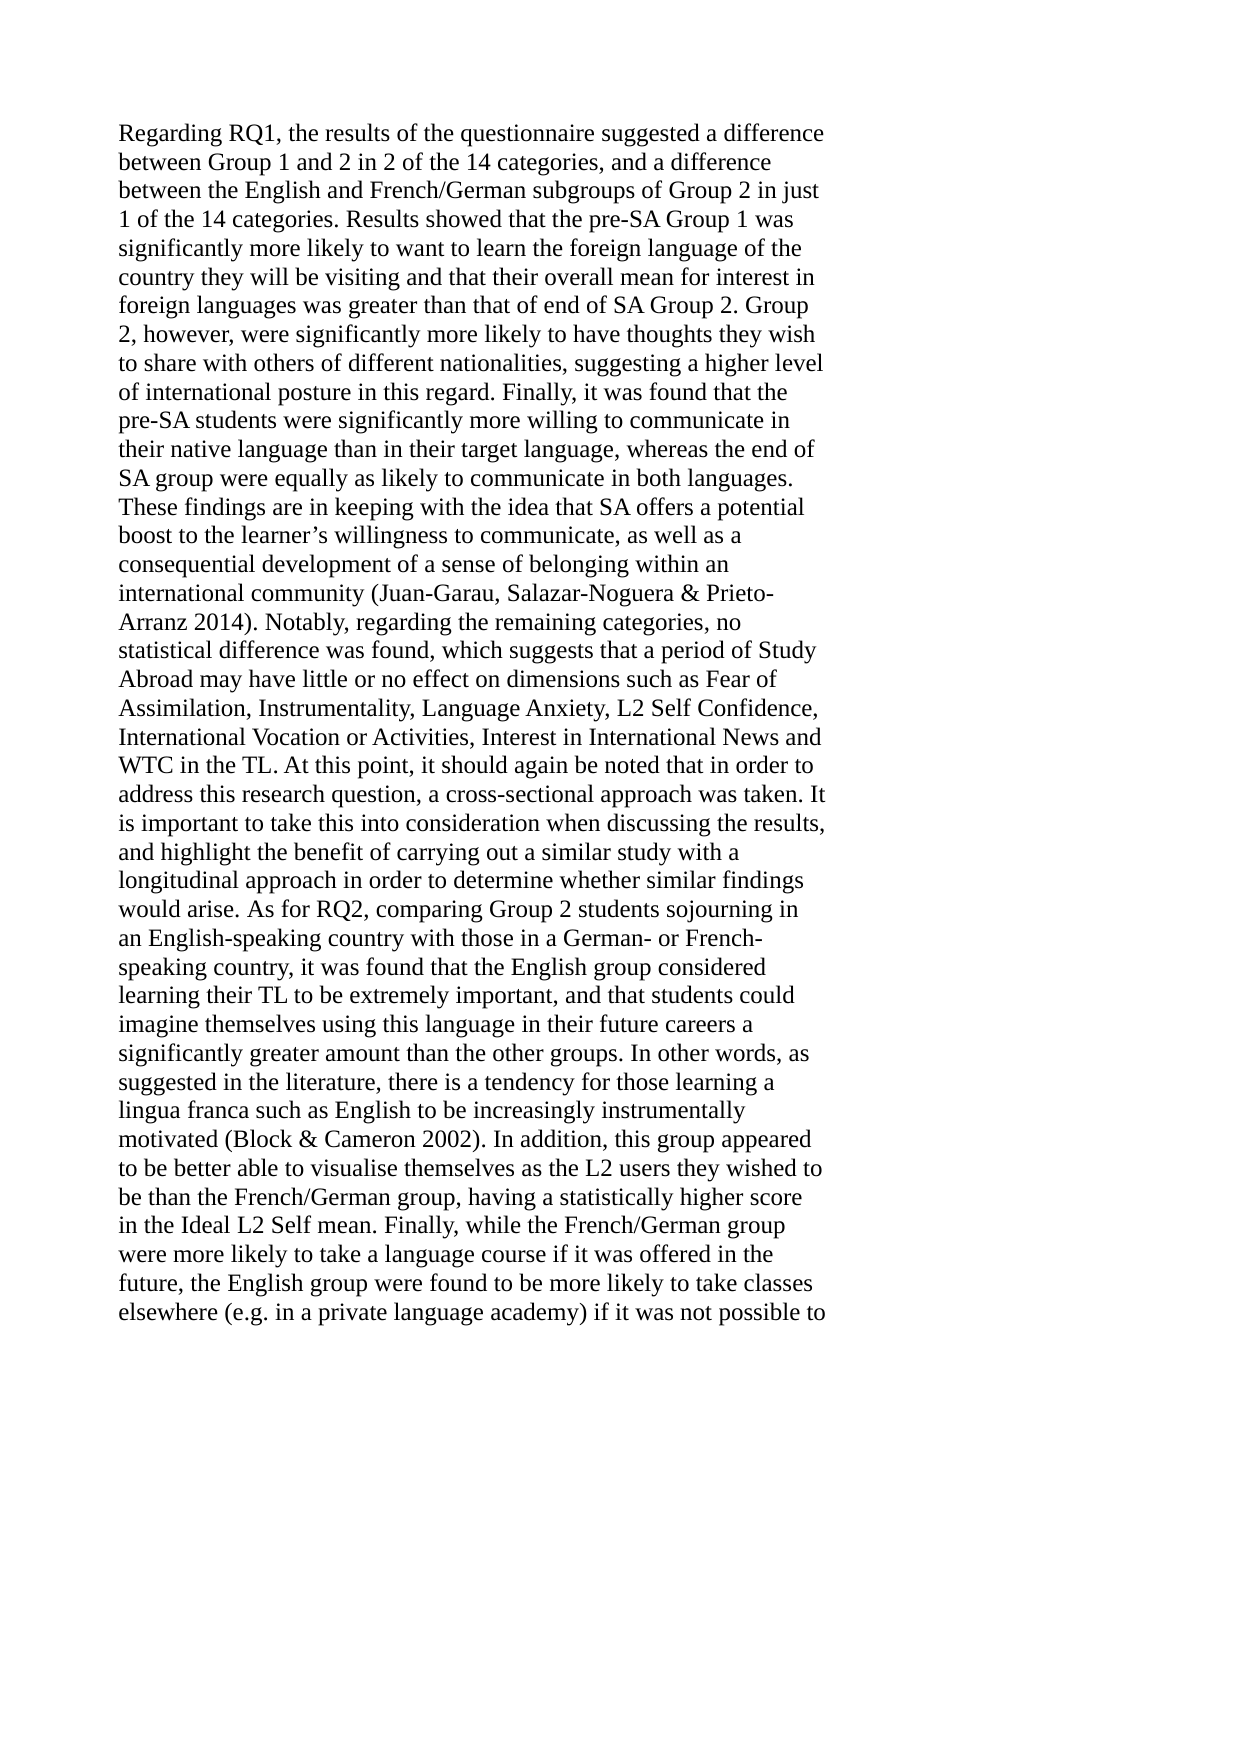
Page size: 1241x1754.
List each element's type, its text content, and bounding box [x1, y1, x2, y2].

text Regarding RQ1, the results of the questionnaire suggested a difference between Group 1 and 2 in 2 of the 14 categories, and a difference between the English and French/German subgroups of Group 2 in just 1 of the 14 categories. Results showed that the pre-SA Group 1 was significantly more likely to want to learn the foreign language of the country they will be visiting and that their overall mean for interest in foreign languages was greater than that of end of SA Group 2. Group 2, however, were significantly more likely to have thoughts they wish to share with others of different nationalities, suggesting a higher level of international posture in this regard. Finally, it was found that the pre-SA students were significantly more willing to communicate in their native language than in their target language, whereas the end of SA group were equally as likely to communicate in both languages. These findings are in keeping with the idea that SA offers a potential boost to the learner’s willingness to communicate, as well as a consequential development of a sense of belonging within an international community (Juan-Garau, Salazar-Noguera & Prieto-Arranz 2014). Notably, regarding the remaining categories, no statistical difference was found, which suggests that a period of Study Abroad may have little or no effect on dimensions such as Fear of Assimilation, Instrumentality, Language Anxiety, L2 Self Confidence, International Vocation or Activities, Interest in International News and WTC in the TL. At this point, it should again be noted that in order to address this research question, a cross-sectional approach was taken. It is important to take this into consideration when discussing the results, and highlight the benefit of carrying out a similar study with a longitudinal approach in order to determine whether similar findings would arise. As for RQ2, comparing Group 2 students sojourning in an English-speaking country with those in a German- or French-speaking country, it was found that the English group considered learning their TL to be extremely important, and that students could imagine themselves using this language in their future careers a significantly greater amount than the other groups. In other words, as suggested in the literature, there is a tendency for those learning a lingua franca such as English to be increasingly instrumentally motivated (Block & Cameron 2002). In addition, this group appeared to be better able to visualise themselves as the L2 users they wished to be than the French/German group, having a statistically higher score in the Ideal L2 Self mean. Finally, while the French/German group were more likely to take a language course if it was offered in the future, the English group were found to be more likely to take classes elsewhere (e.g. in a private language academy) if it was not possible to [118, 118, 827, 1326]
